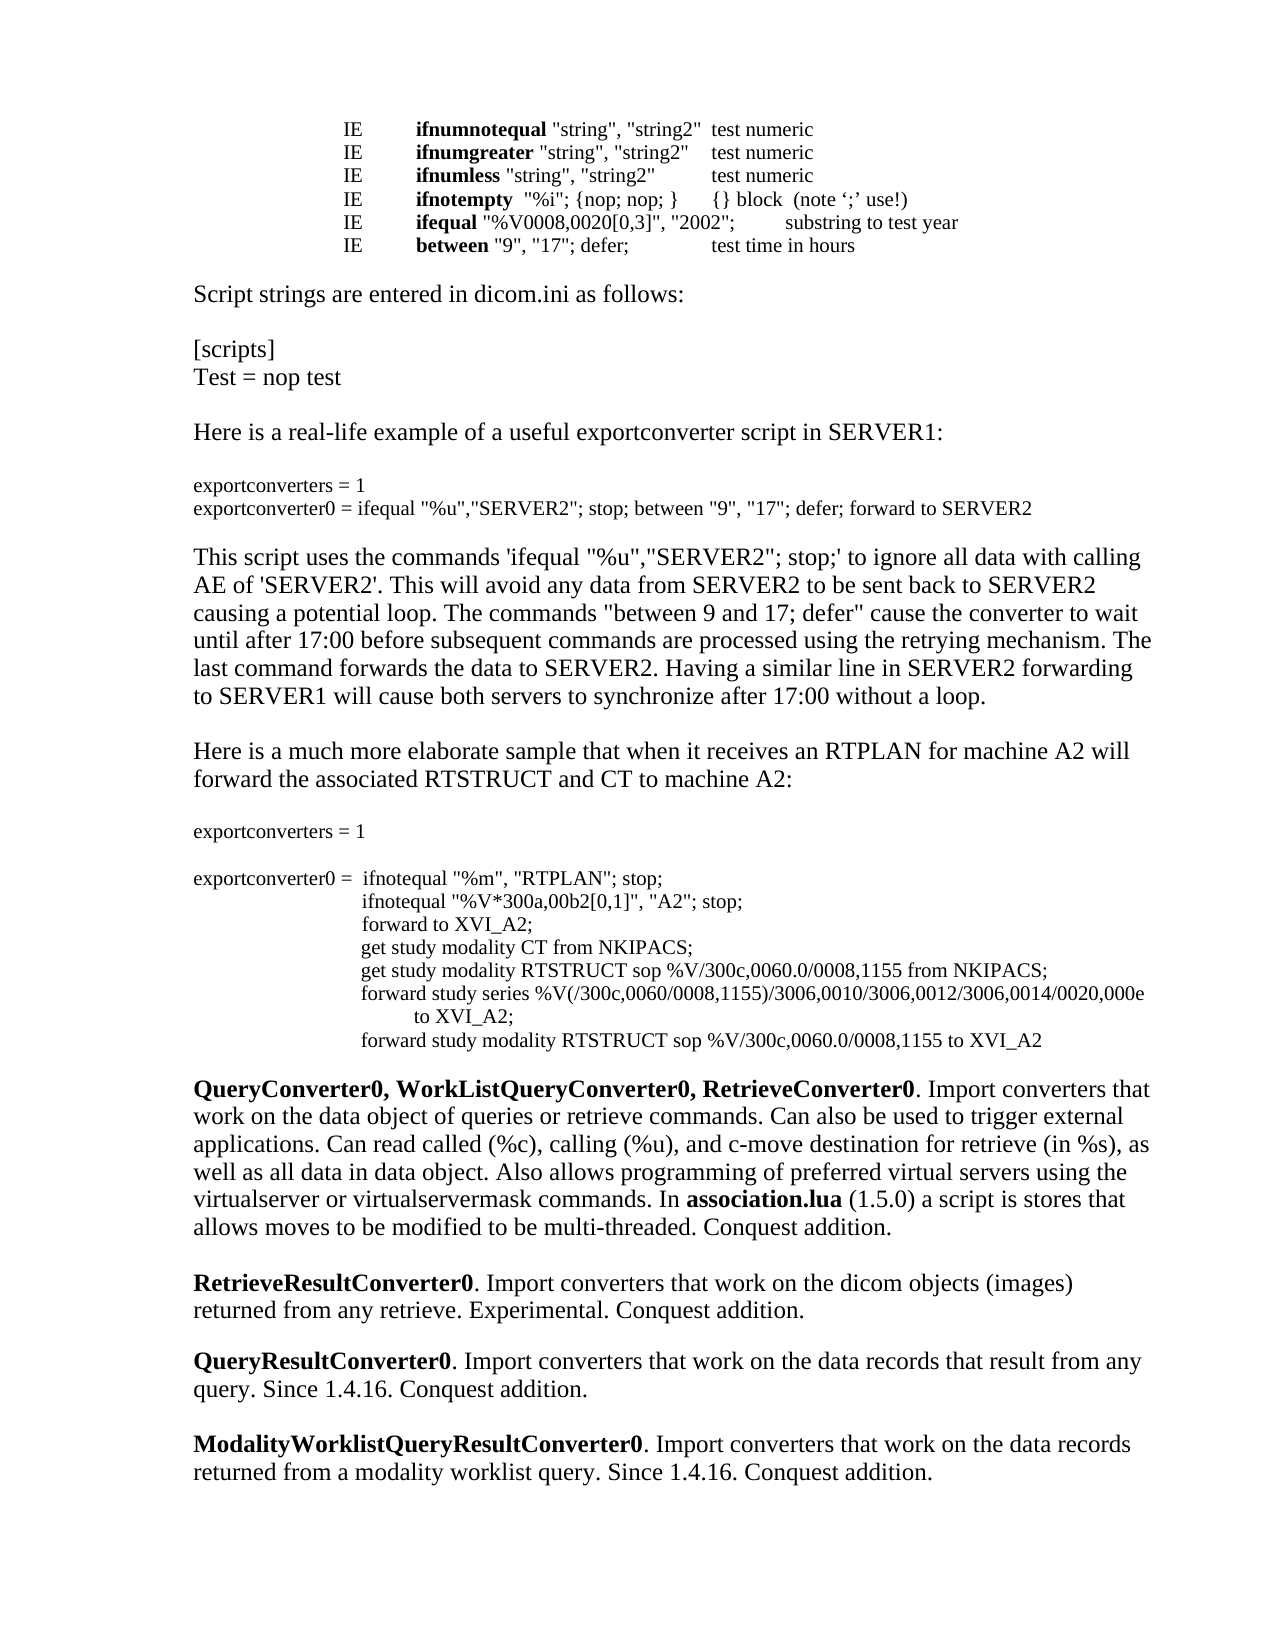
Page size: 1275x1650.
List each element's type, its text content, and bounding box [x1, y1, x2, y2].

text [scripts] [193, 335, 1157, 363]
text Script strings are entered in dicom.ini as follows: [193, 280, 1157, 308]
text get study modality RTSTRUCT sop %V/300c,0060.0/0008,1155 from NKIPACS; [118, 959, 1157, 982]
text IE ifnumless "string", "string2" test numeric [268, 164, 1157, 187]
text QueryResultConverter0. Import converters that work on the data records that result from any query. Since 1.4.16. Conquest addition. [193, 1347, 1157, 1403]
text exportconverter0 = ifequal "%u","SERVER2"; stop; between "9", "17"; defer; forward to SERVER2 [193, 497, 1157, 520]
text IE ifnumnotequal "string", "string2" test numeric [268, 118, 1157, 141]
text forward to XVI_A2; [193, 913, 1157, 936]
text Here is a much more elaborate sample that when it receives an RTPLAN for machine A2 will forward the associated RTSTRUCT and CT to machine A2: [193, 737, 1157, 793]
text IE ifnotempty "%i"; {nop; nop; } {} block (note ‘;’ use!) [268, 187, 1157, 211]
text exportconverters = 1 [193, 474, 1157, 497]
text IE ifequal "%V0008,0020[0,3]", "2002"; substring to test year [268, 211, 1157, 234]
text IE ifnumgreater "string", "string2" test numeric [268, 141, 1157, 164]
text exportconverters = 1 [193, 820, 1157, 843]
text ifnotequal "%V*300a,00b2[0,1]", "A2"; stop; [193, 890, 1157, 913]
text forward study modality RTSTRUCT sop %V/300c,0060.0/0008,1155 to XVI_A2 [118, 1028, 1157, 1052]
text QueryConverter0, WorkListQueryConverter0, RetrieveConverter0. Import converters that work on the data object of queries or retrieve commands. Can also be used to trigger external applications. Can read called (%c), calling (%u), and c-move destination for retrieve (in %s), as well as all data in data object. Also allows programming of preferred virtual servers using the virtualserver or virtualservermask commands. In association.lua (1.5.0) a script is stores that allows moves to be modified to be multi-threaded. Conquest addition. [193, 1075, 1157, 1241]
text Test = nop test [193, 363, 1157, 391]
text get study modality CT from NKIPACS; [118, 936, 1157, 959]
text RetrieveResultConverter0. Import converters that work on the dicom objects (images) returned from any retrieve. Experimental. Conquest addition. [193, 1269, 1157, 1324]
text forward study series %V(/300c,0060/0008,1155)/3006,0010/3006,0012/3006,0014/0020,000e to XVI_A2; [118, 982, 1157, 1028]
text IE between "9", "17"; defer; test time in hours [268, 234, 1157, 257]
text Here is a real-life example of a useful exportconverter script in SERVER1: [193, 418, 1157, 446]
text This script uses the commands 'ifequal "%u","SERVER2"; stop;' to ignore all data with calling AE of 'SERVER2'. This will avoid any data from SERVER2 to be sent back to SERVER2 causing a potential loop. The commands "between 9 and 17; defer" cause the converter to wait until after 17:00 before subsequent commands are processed using the retrying mechanism. The last command forwards the data to SERVER2. Having a similar line in SERVER2 forwarding to SERVER1 will cause both servers to synchronize after 17:00 without a loop. [193, 543, 1157, 709]
text exportconverter0 = ifnotequal "%m", "RTPLAN"; stop; [193, 867, 1157, 890]
text ModalityWorklistQueryResultConverter0. Import converters that work on the data records returned from a modality worklist query. Since 1.4.16. Conquest addition. [193, 1430, 1157, 1486]
